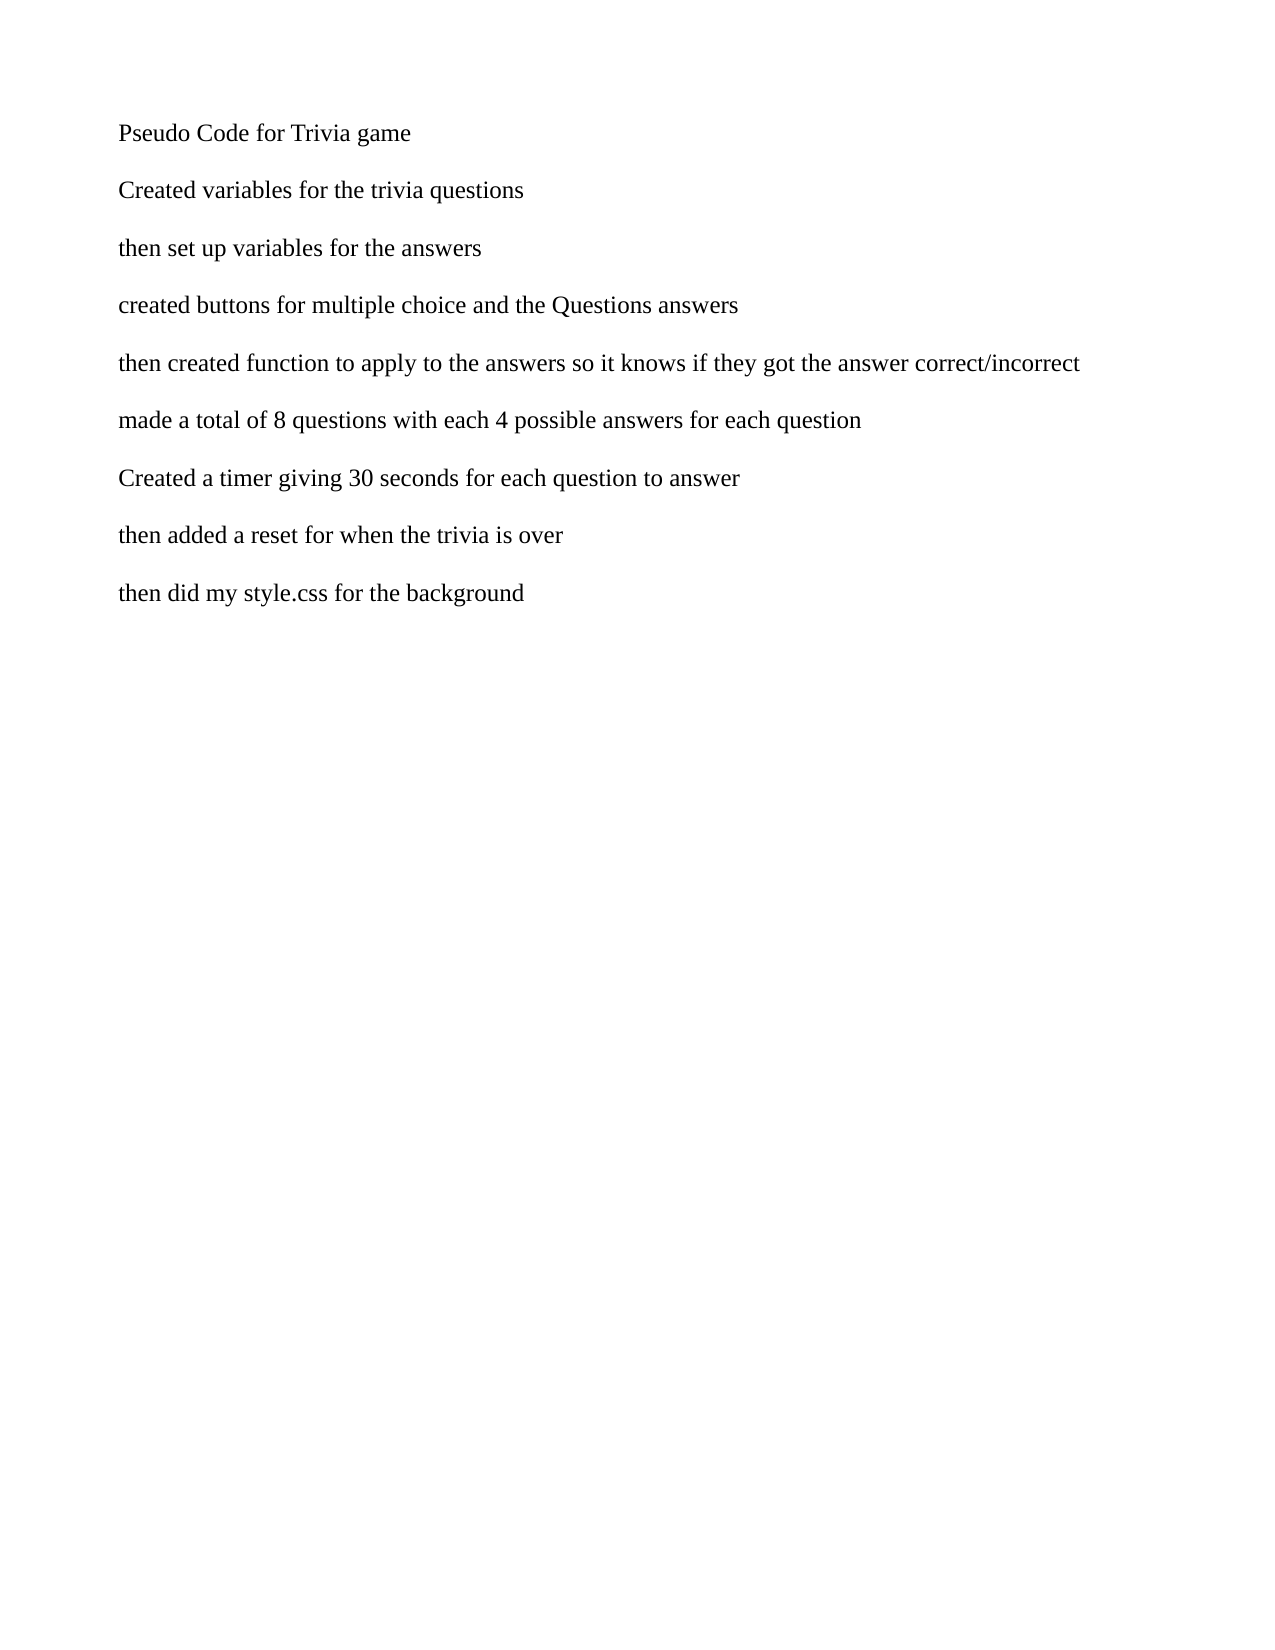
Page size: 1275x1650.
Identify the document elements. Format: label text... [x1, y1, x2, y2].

text then set up variables for the answers [118, 233, 1157, 262]
text Created a timer giving 30 seconds for each question to answer [118, 463, 1157, 492]
text then created function to apply to the answers so it knows if they got the answer correct/incorrect [118, 348, 1157, 377]
text made a total of 8 questions with each 4 possible answers for each question [118, 406, 1157, 434]
text Created variables for the trivia questions [118, 176, 1157, 204]
text then did my style.css for the background [118, 578, 1157, 607]
text created buttons for multiple choice and the Questions answers [118, 291, 1157, 319]
text Pseudo Code for Trivia game [118, 118, 1157, 147]
text then added a reset for when the trivia is over [118, 521, 1157, 549]
